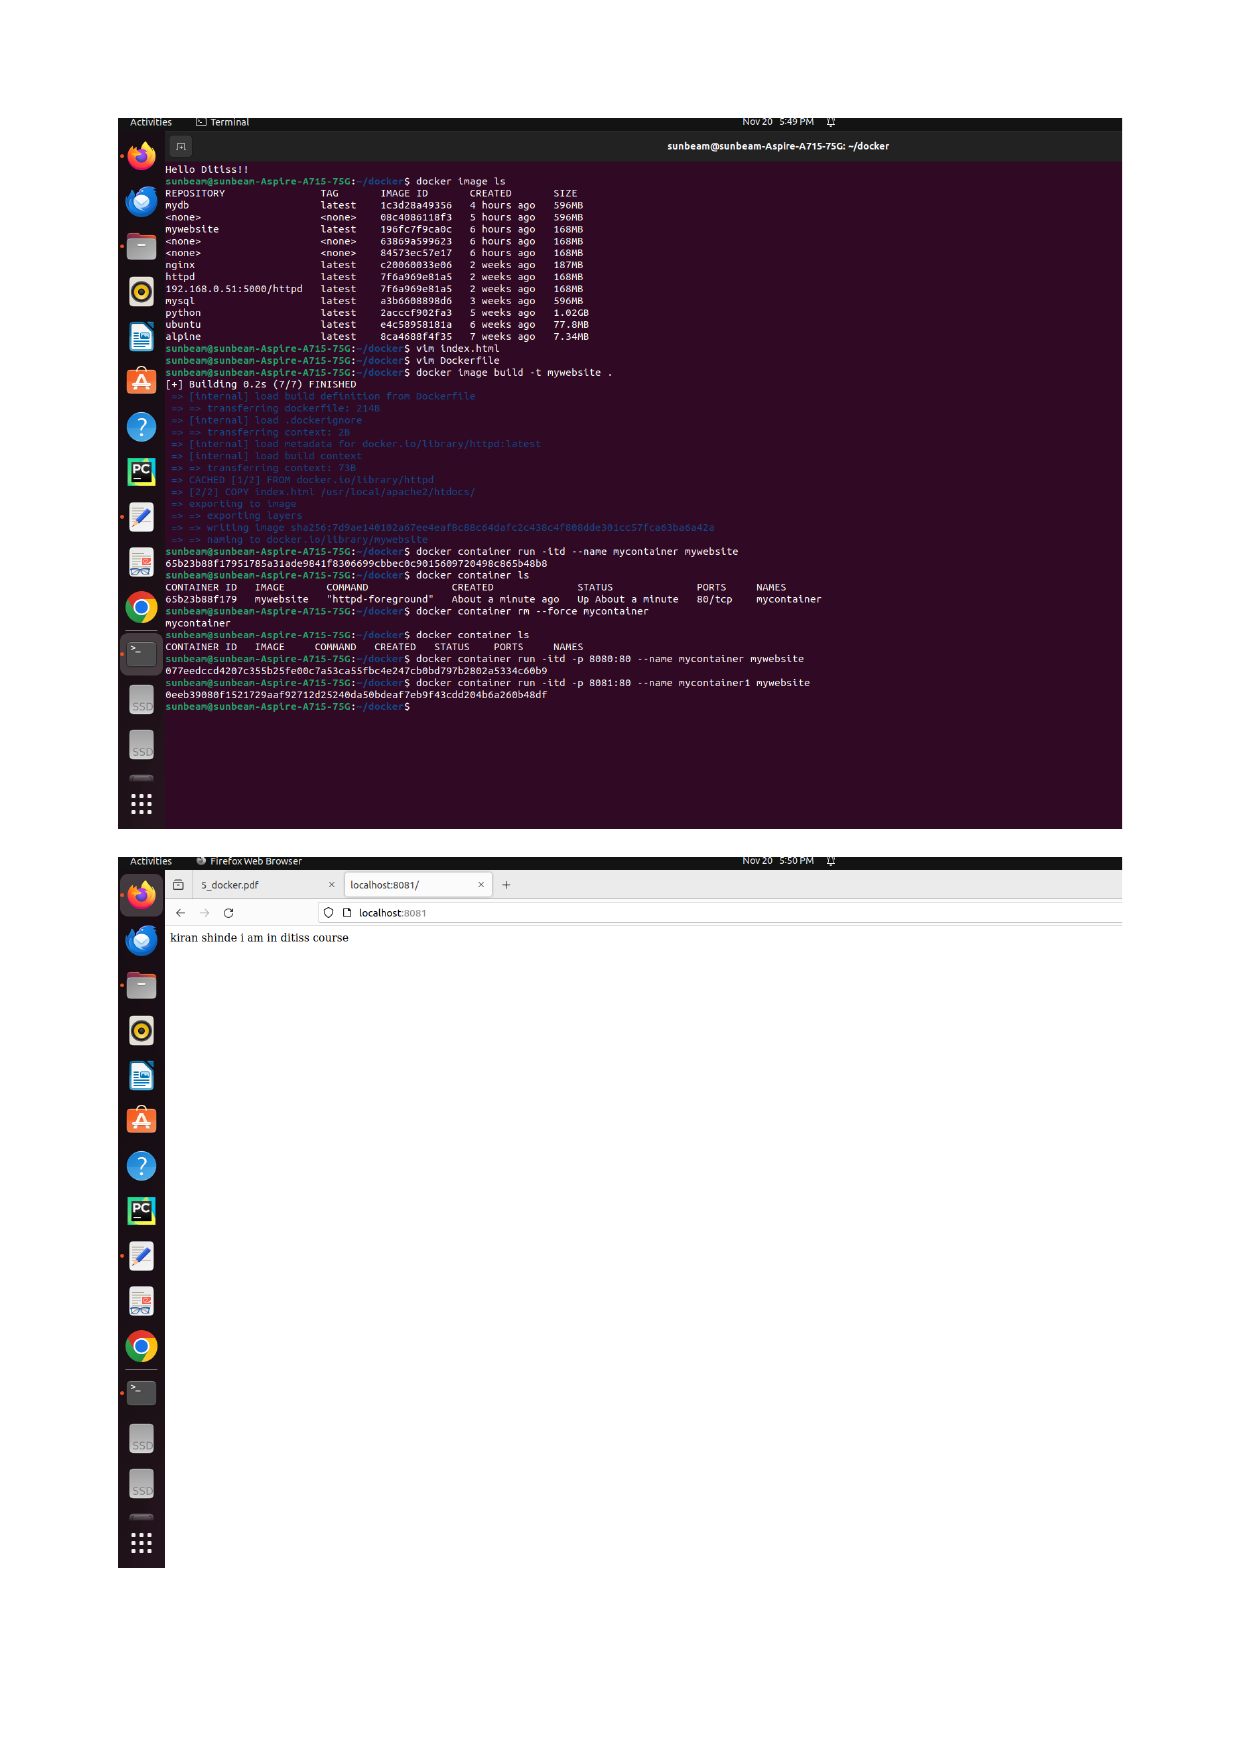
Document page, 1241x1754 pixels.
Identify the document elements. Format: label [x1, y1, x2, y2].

picture [118, 118, 1123, 829]
picture [118, 857, 1123, 1568]
